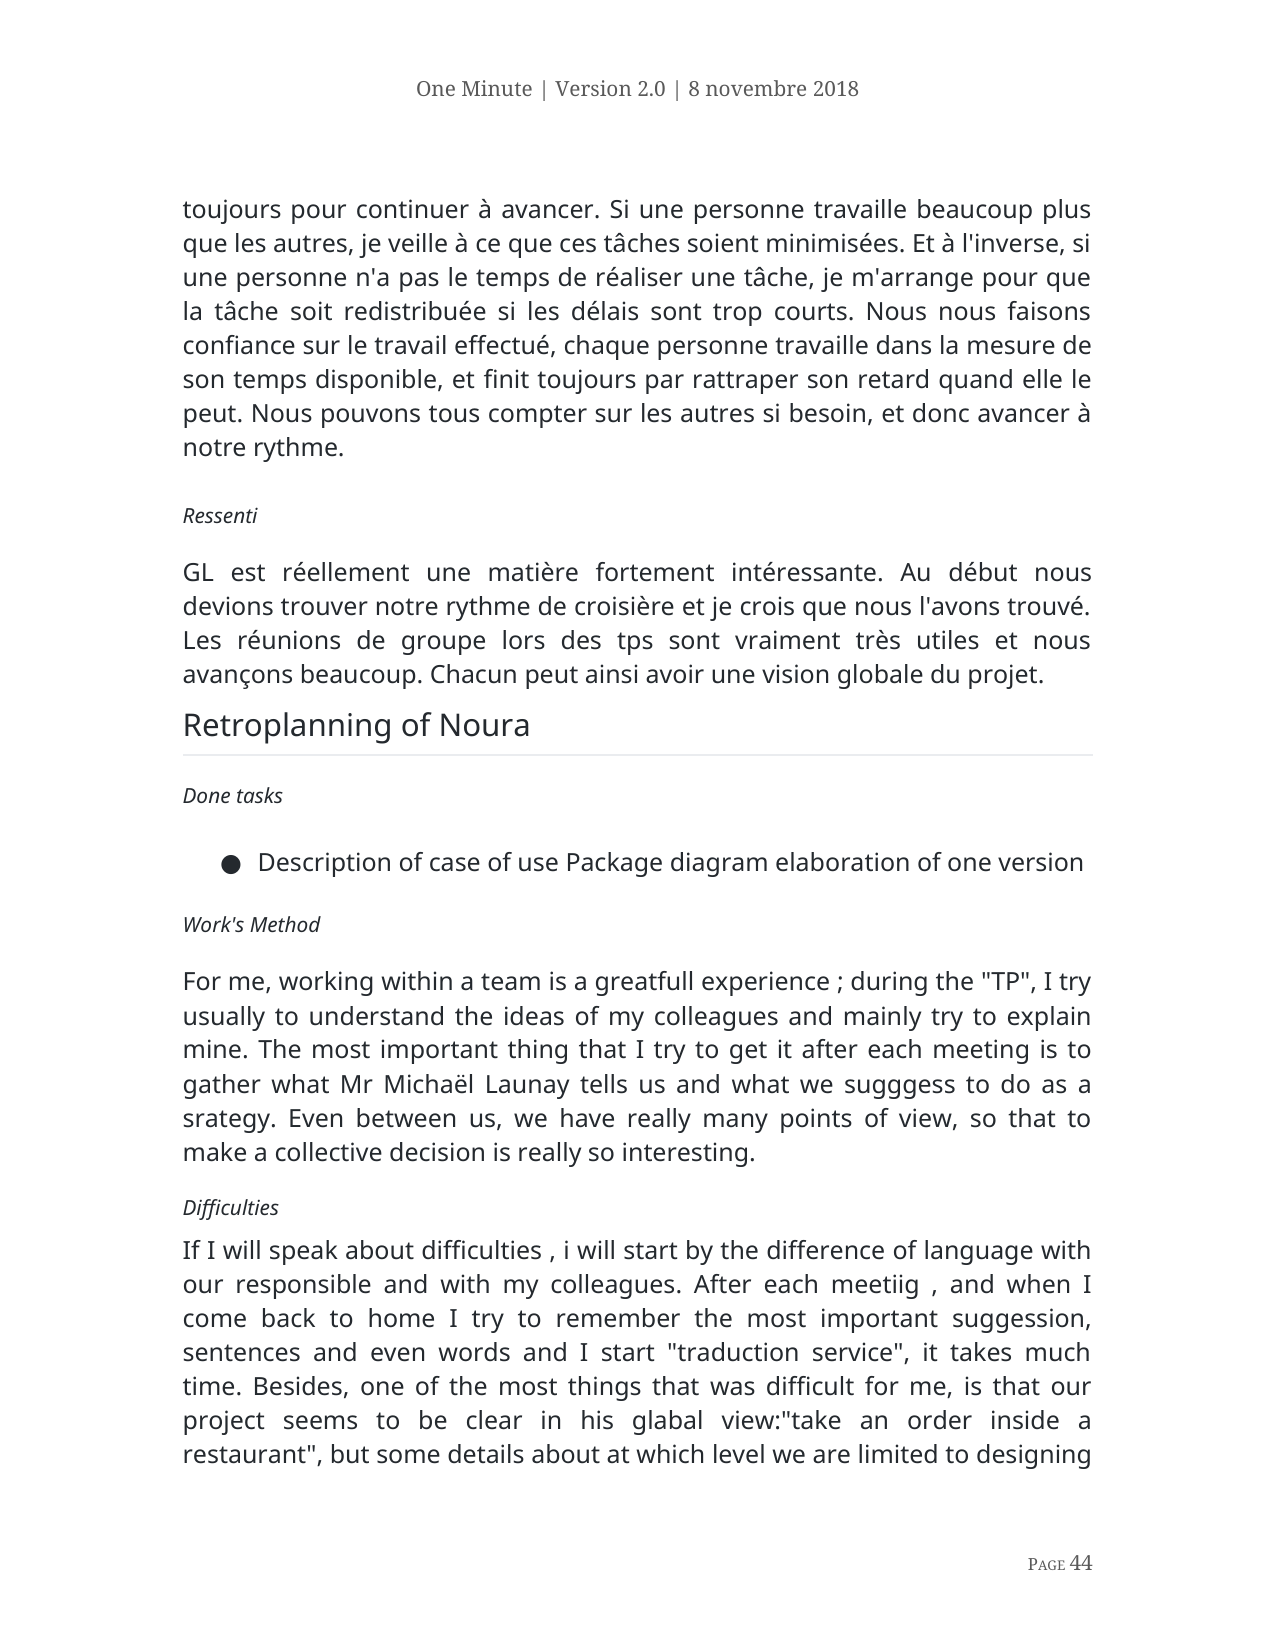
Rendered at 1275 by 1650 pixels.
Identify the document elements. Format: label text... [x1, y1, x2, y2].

text Done tasks [182, 781, 1093, 809]
text Work's Method [182, 911, 1093, 939]
list Description of case of use Package diagram elaboration of one version [220, 834, 1093, 886]
subtitle Retroplanning of Noura [182, 703, 1093, 756]
subtitle Ressenti [182, 501, 1093, 530]
text Difficulties [182, 1193, 1093, 1222]
text toujours pour continuer à avancer. Si une personne travaille beaucoup plus que les autres, je veille à ce que ces tâches soient minimisées. Et à l'inverse, si une personne n'a pas le temps de réaliser une tâche, je m'arrange pour que la tâche soit redistribuée si les délais sont trop courts. Nous nous faisons confiance sur le travail effectué, chaque personne travaille dans la mesure de son temps disponible, et finit toujours par rattraper son retard quand elle le peut. Nous pouvons tous compter sur les autres si besoin, et donc avancer à notre rythme. [182, 191, 1093, 464]
text GL est réellement une matière fortement intéressante. Au début nous devions trouver notre rythme de croisière et je crois que nous l'avons trouvé. Les réunions de groupe lors des tps sont vraiment très utiles et nous avançons beaucoup. Chacun peut ainsi avoir une vision globale du projet. [182, 555, 1093, 691]
text If I will speak about difficulties , i will start by the difference of language with our responsible and with my colleagues. After each meetiig , and when I come back to home I try to remember the most important suggession, sentences and even words and I start "traduction service", it takes much time. Besides, one of the most things that was difficult for me, is that our project seems to be clear in his glabal view:"take an order inside a restaurant", but some details about at which level we are limited to designing [182, 1232, 1093, 1471]
text For me, working within a team is a greatfull experience ; during the "TP", I try usually to understand the ideas of my colleagues and mainly try to explain mine. The most important thing that I try to get it after each meeting is to gather what Mr Michaël Launay tells us and what we sugggess to do as a srategy. Even between us, we have really many points of view, so that to make a collective decision is really so interesting. [182, 964, 1093, 1168]
